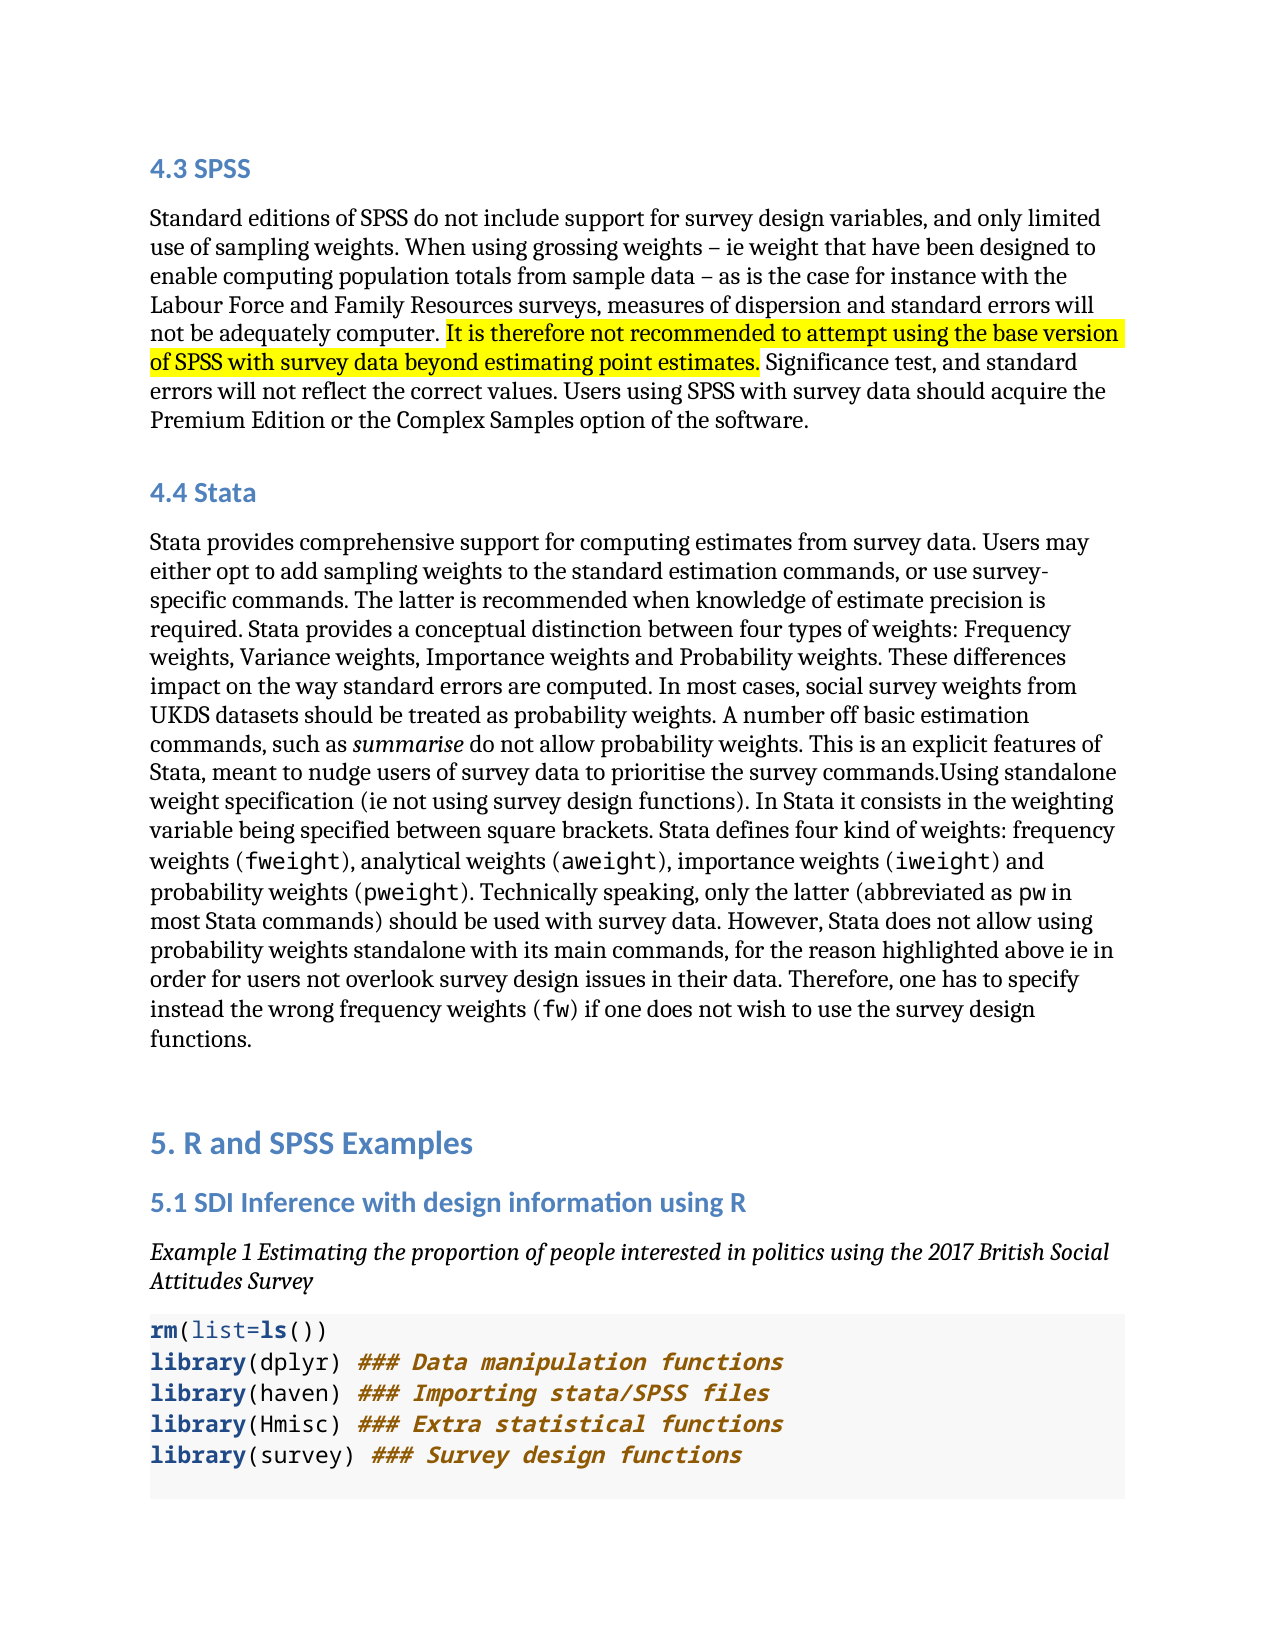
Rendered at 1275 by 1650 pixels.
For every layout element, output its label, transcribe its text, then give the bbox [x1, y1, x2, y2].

text Example 1 Estimating the proportion of people interested in politics using the 2017 British Social Attitudes Survey [150, 1238, 1125, 1296]
subtitle 5. R and SPSS Examples [150, 1122, 1125, 1163]
subtitle 4.3 SPSS [150, 150, 1125, 186]
subtitle 5.1 SDI Inference with design information using R [150, 1184, 1125, 1219]
subtitle 4.4 Stata [150, 474, 1125, 509]
text Standard editions of SPSS do not include support for survey design variables, and only limited use of sampling weights. When using grossing weights – ie weight that have been designed to enable computing population totals from sample data – as is the case for instance with the Labour Force and Family Resources surveys, measures of dispersion and standard errors will not be adequately computer. It is therefore not recommended to attempt using the base version of SPSS with survey data beyond estimating point estimates. Significance test, and standard errors will not reflect the correct values. Users using SPSS with survey data should acquire the Premium Edition or the Complex Samples option of the software. [150, 204, 1125, 434]
text rm(list=ls()) library(dplyr) ### Data manipulation functions library(haven) ### Importing stata/SPSS files library(Hmisc) ### Extra statistical functions library(survey) ### Survey design functions [150, 1314, 1125, 1499]
text Stata provides comprehensive support for computing estimates from survey data. Users may either opt to add sampling weights to the standard estimation commands, or use survey-specific commands. The latter is recommended when knowledge of estimate precision is required. Stata provides a conceptual distinction between four types of weights: Frequency weights, Variance weights, Importance weights and Probability weights. These differences impact on the way standard errors are computed. In most cases, social survey weights from UKDS datasets should be treated as probability weights. A number off basic estimation commands, such as summarise do not allow probability weights. This is an explicit features of Stata, meant to nudge users of survey data to prioritise the survey commands.Using standalone weight specification (ie not using survey design functions). In Stata it consists in the weighting variable being specified between square brackets. Stata defines four kind of weights: frequency weights (fweight), analytical weights (aweight), importance weights (iweight) and probability weights (pweight). Technically speaking, only the latter (abbreviated as pw in most Stata commands) should be used with survey data. However, Stata does not allow using probability weights standalone with its main commands, for the reason highlighted above ie in order for users not overlook survey design issues in their data. Therefore, one has to specify instead the wrong frequency weights (fw) if one does not wish to use the survey design functions. [150, 528, 1125, 1053]
